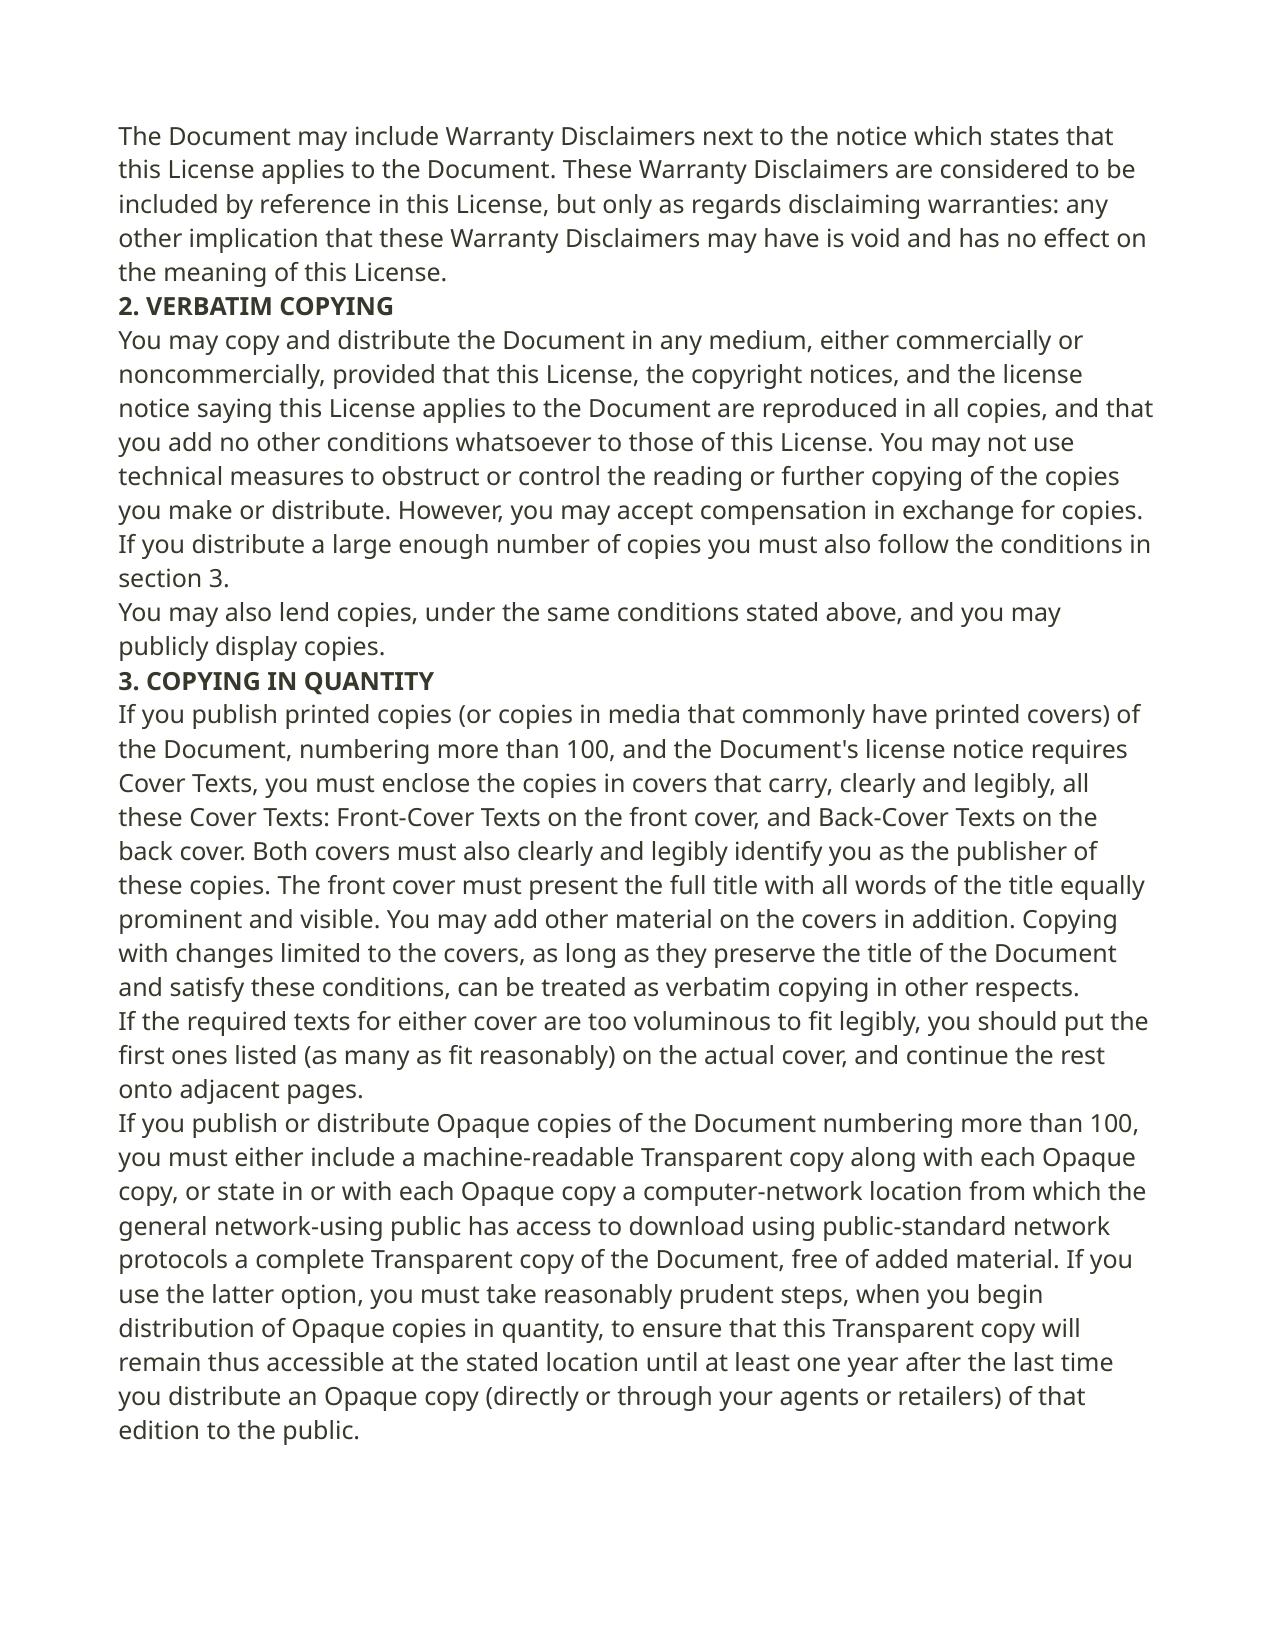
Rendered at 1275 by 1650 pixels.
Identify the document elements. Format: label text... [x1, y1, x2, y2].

text If you publish or distribute Opaque copies of the Document numbering more than 100, you must either include a machine-readable Transparent copy along with each Opaque copy, or state in or with each Opaque copy a computer-network location from which the general network-using public has access to download using public-standard network protocols a complete Transparent copy of the Document, free of added material. If you use the latter option, you must take reasonably prudent steps, when you begin distribution of Opaque copies in quantity, to ensure that this Transparent copy will remain thus accessible at the stated location until at least one year after the last time you distribute an Opaque copy (directly or through your agents or retailers) of that edition to the public. [118, 1106, 1157, 1447]
text If the required texts for either cover are too voluminous to fit legibly, you should put the first ones listed (as many as fit reasonably) on the actual cover, and continue the rest onto adjacent pages. [118, 1004, 1157, 1106]
text You may copy and distribute the Document in any medium, either commercially or noncommercially, provided that this License, the copyright notices, and the license notice saying this License applies to the Document are reproduced in all copies, and that you add no other conditions whatsoever to those of this License. You may not use technical measures to obstruct or control the reading or further copying of the copies you make or distribute. However, you may accept compensation in exchange for copies. If you distribute a large enough number of copies you must also follow the conditions in section 3. [118, 322, 1157, 595]
subtitle 3. COPYING IN QUANTITY [118, 663, 1157, 697]
text If you publish printed copies (or copies in media that commonly have printed covers) of the Document, numbering more than 100, and the Document's license notice requires Cover Texts, you must enclose the copies in covers that carry, clearly and legibly, all these Cover Texts: Front-Cover Texts on the front cover, and Back-Cover Texts on the back cover. Both covers must also clearly and legibly identify you as the publisher of these copies. The front cover must present the full title with all words of the title equally prominent and visible. You may add other material on the covers in addition. Copying with changes limited to the covers, as long as they preserve the title of the Document and satisfy these conditions, can be treated as verbatim copying in other respects. [118, 697, 1157, 1004]
text The Document may include Warranty Disclaimers next to the notice which states that this License applies to the Document. These Warranty Disclaimers are considered to be included by reference in this License, but only as regards disclaiming warranties: any other implication that these Warranty Disclaimers may have is void and has no effect on the meaning of this License. [118, 118, 1157, 288]
subtitle 2. VERBATIM COPYING [118, 288, 1157, 322]
text You may also lend copies, under the same conditions stated above, and you may publicly display copies. [118, 595, 1157, 663]
